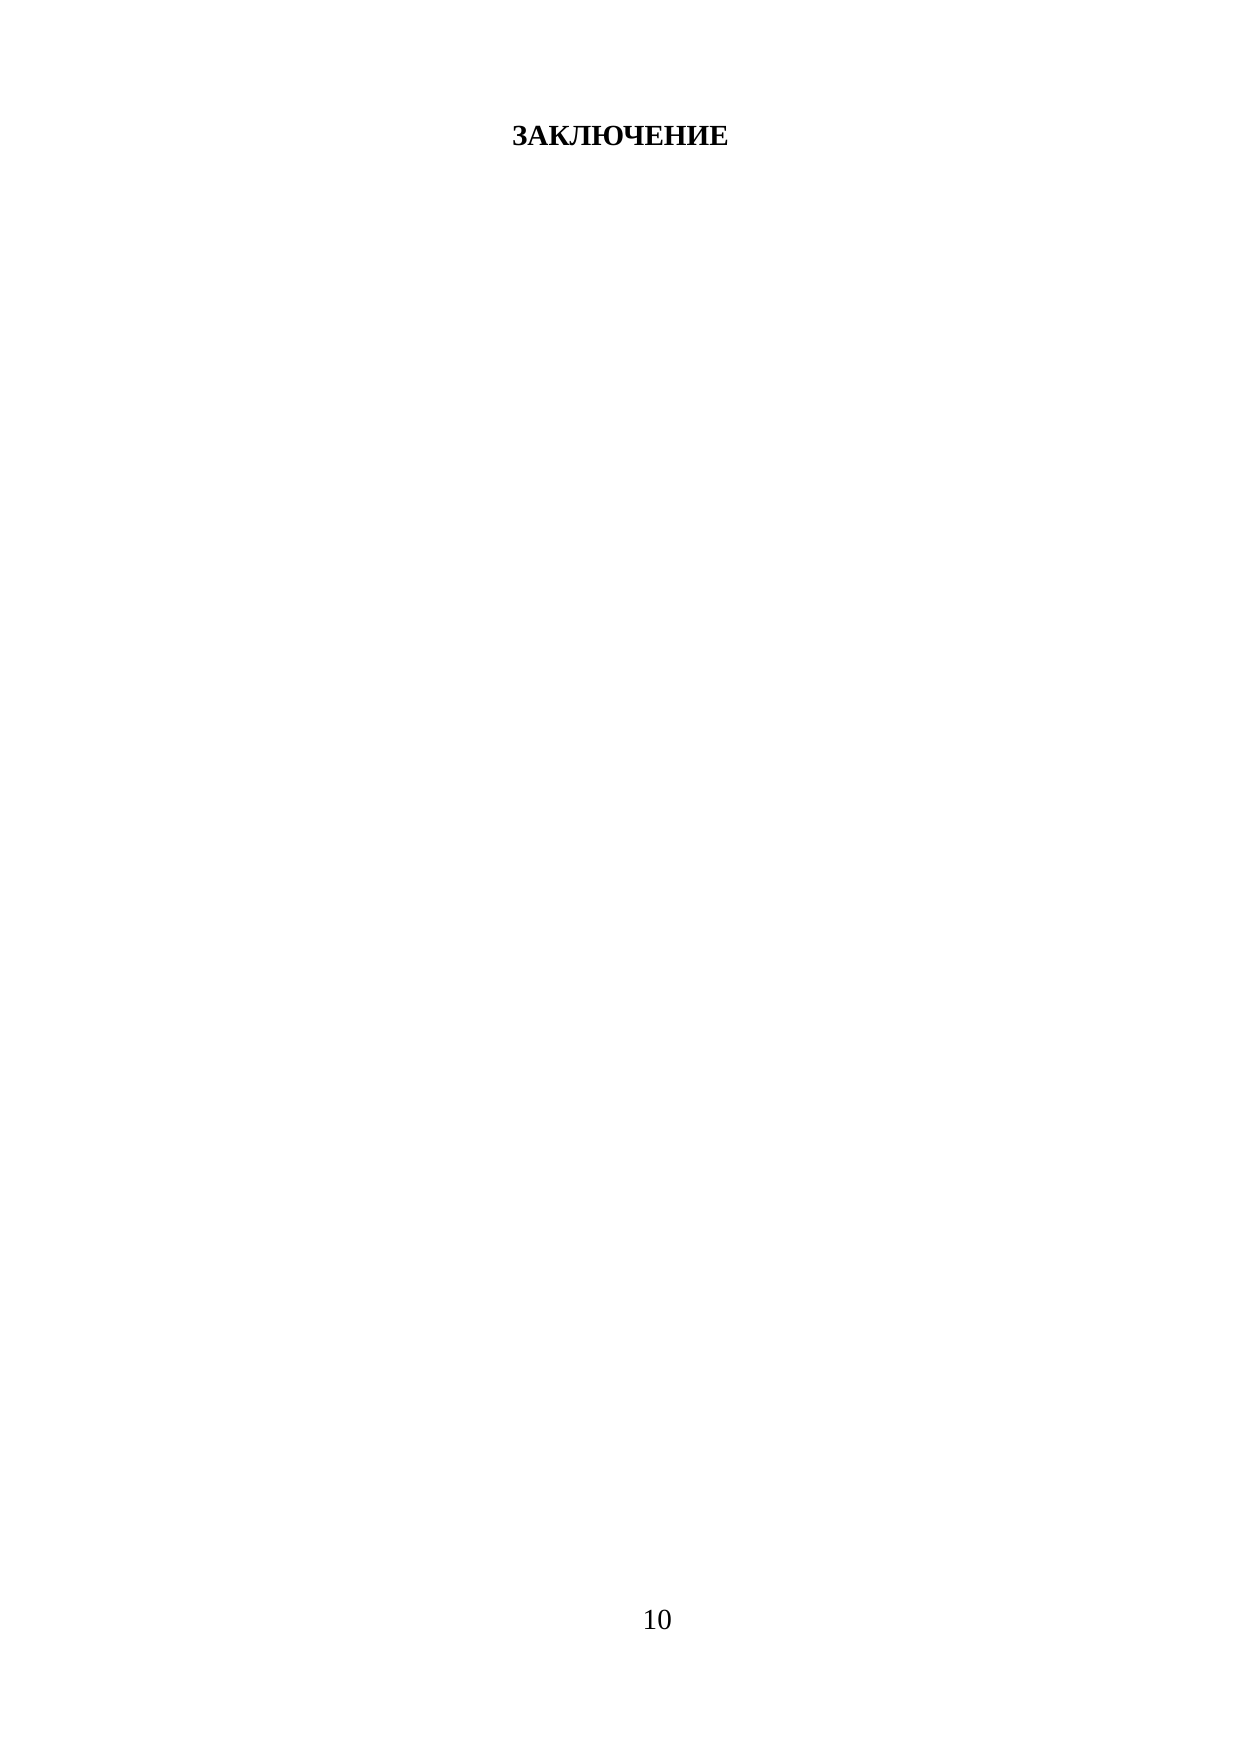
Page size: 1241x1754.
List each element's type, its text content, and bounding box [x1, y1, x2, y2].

subtitle ЗАКЛЮЧЕНИЕ [118, 118, 1122, 152]
